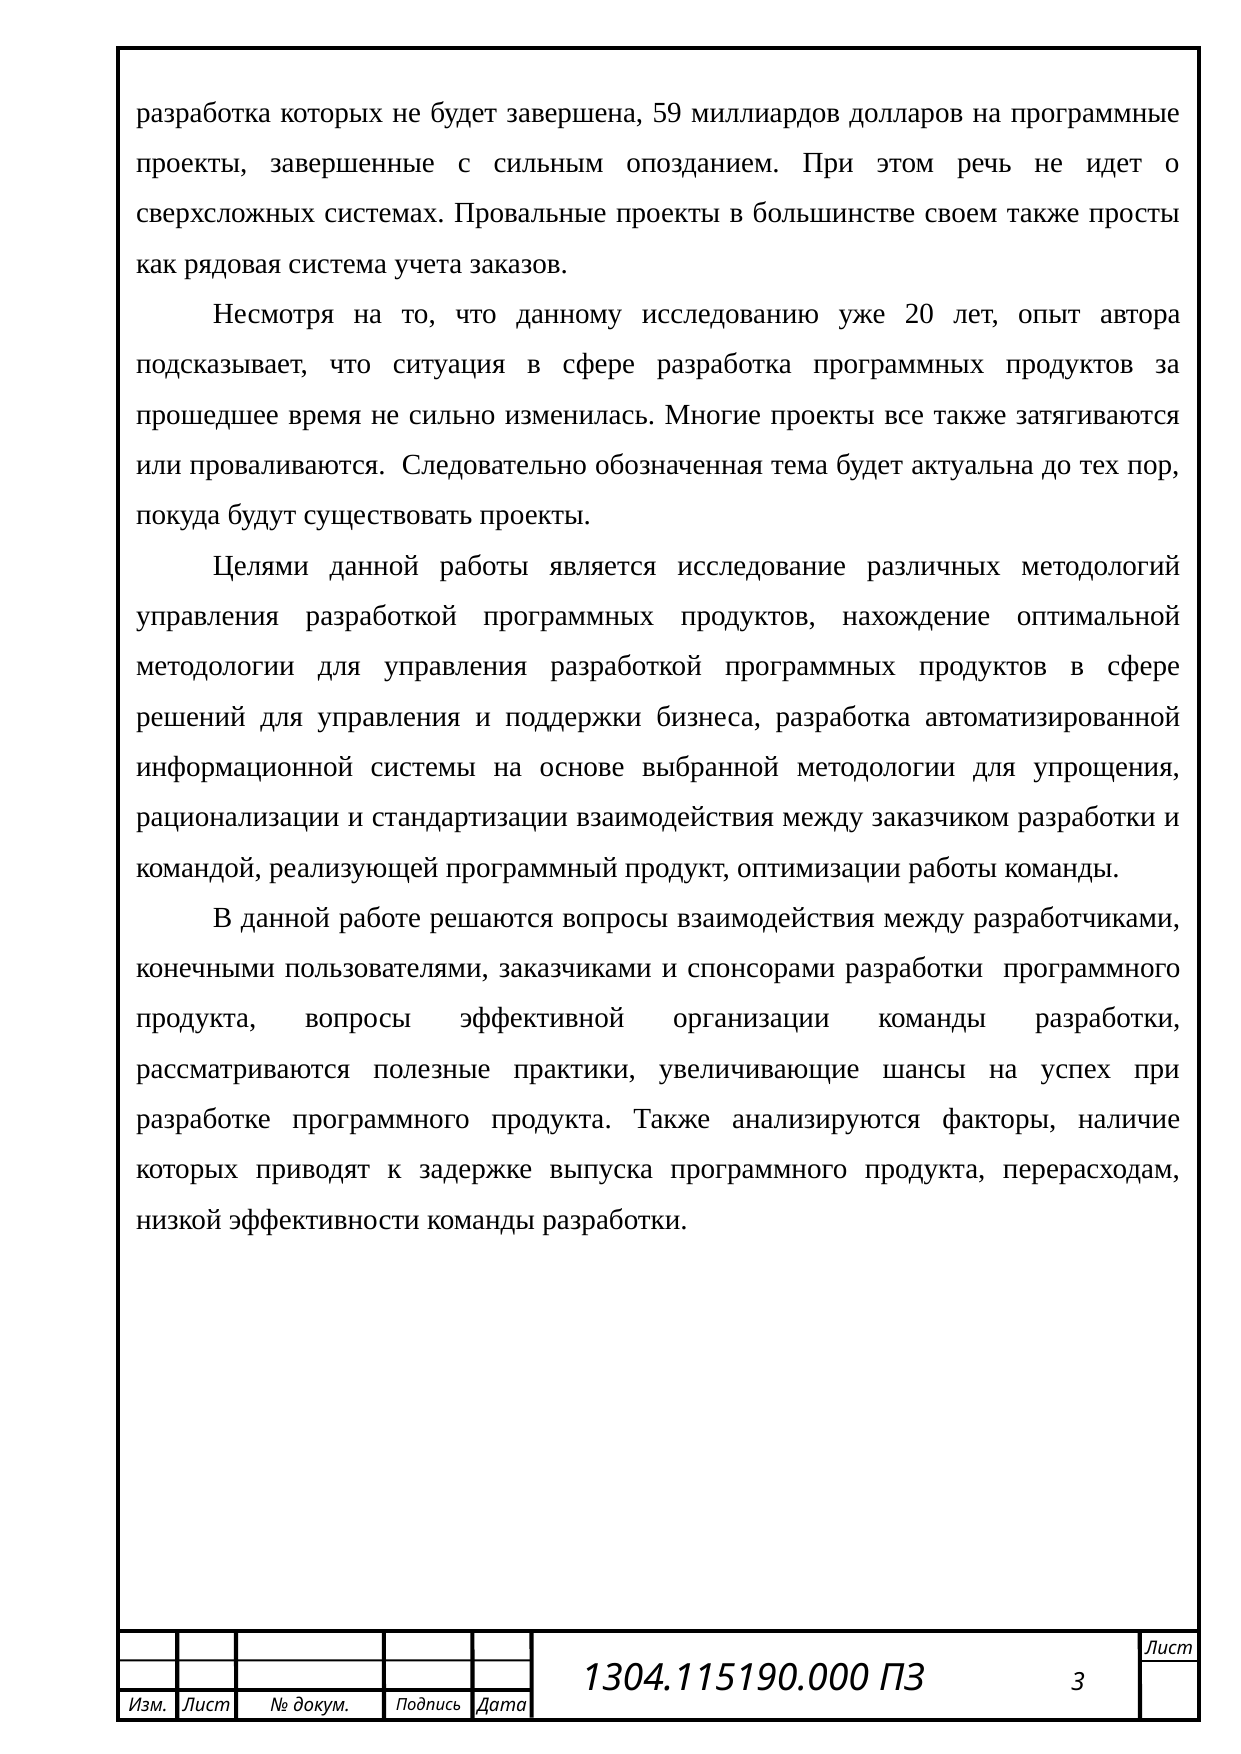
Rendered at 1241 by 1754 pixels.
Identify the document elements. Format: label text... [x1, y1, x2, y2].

text В данной работе решаются вопросы взаимодействия между разработчиками, конечными пользователями, заказчиками и спонсорами разработки программного продукта, вопросы эффективной организации команды разработки, рассматриваются полезные практики, увеличивающие шансы на успех при разработке программного продукта. Также анализируются факторы, наличие которых приводят к задержке выпуска программного продукта, перерасходам, низкой эффективности команды разработки. [136, 900, 1181, 1235]
text разработка которых не будет завершена, 59 миллиардов долларов на программные проекты, завершенные с сильным опозданием. При этом речь не идет о сверхсложных системах. Провальные проекты в большинстве своем также просты как рядовая система учета заказов. [136, 95, 1181, 279]
text Несмотря на то, что данному исследованию уже 20 лет, опыт автора подсказывает, что ситуация в сфере разработка программных продуктов за прошедшее время не сильно изменилась. Многие проекты все также затягиваются или проваливаются. Следовательно обозначенная тема будет актуальна до тех пор, покуда будут существовать проекты. [136, 296, 1181, 531]
text Целями данной работы является исследование различных методологий управления разработкой программных продуктов, нахождение оптимальной методологии для управления разработкой программных продуктов в сфере решений для управления и поддержки бизнеса, разработка автоматизированной информационной системы на основе выбранной методологии для упрощения, рационализации и стандартизации взаимодействия между заказчиком разработки и командой, реализующей программный продукт, оптимизации работы команды. [136, 548, 1181, 883]
